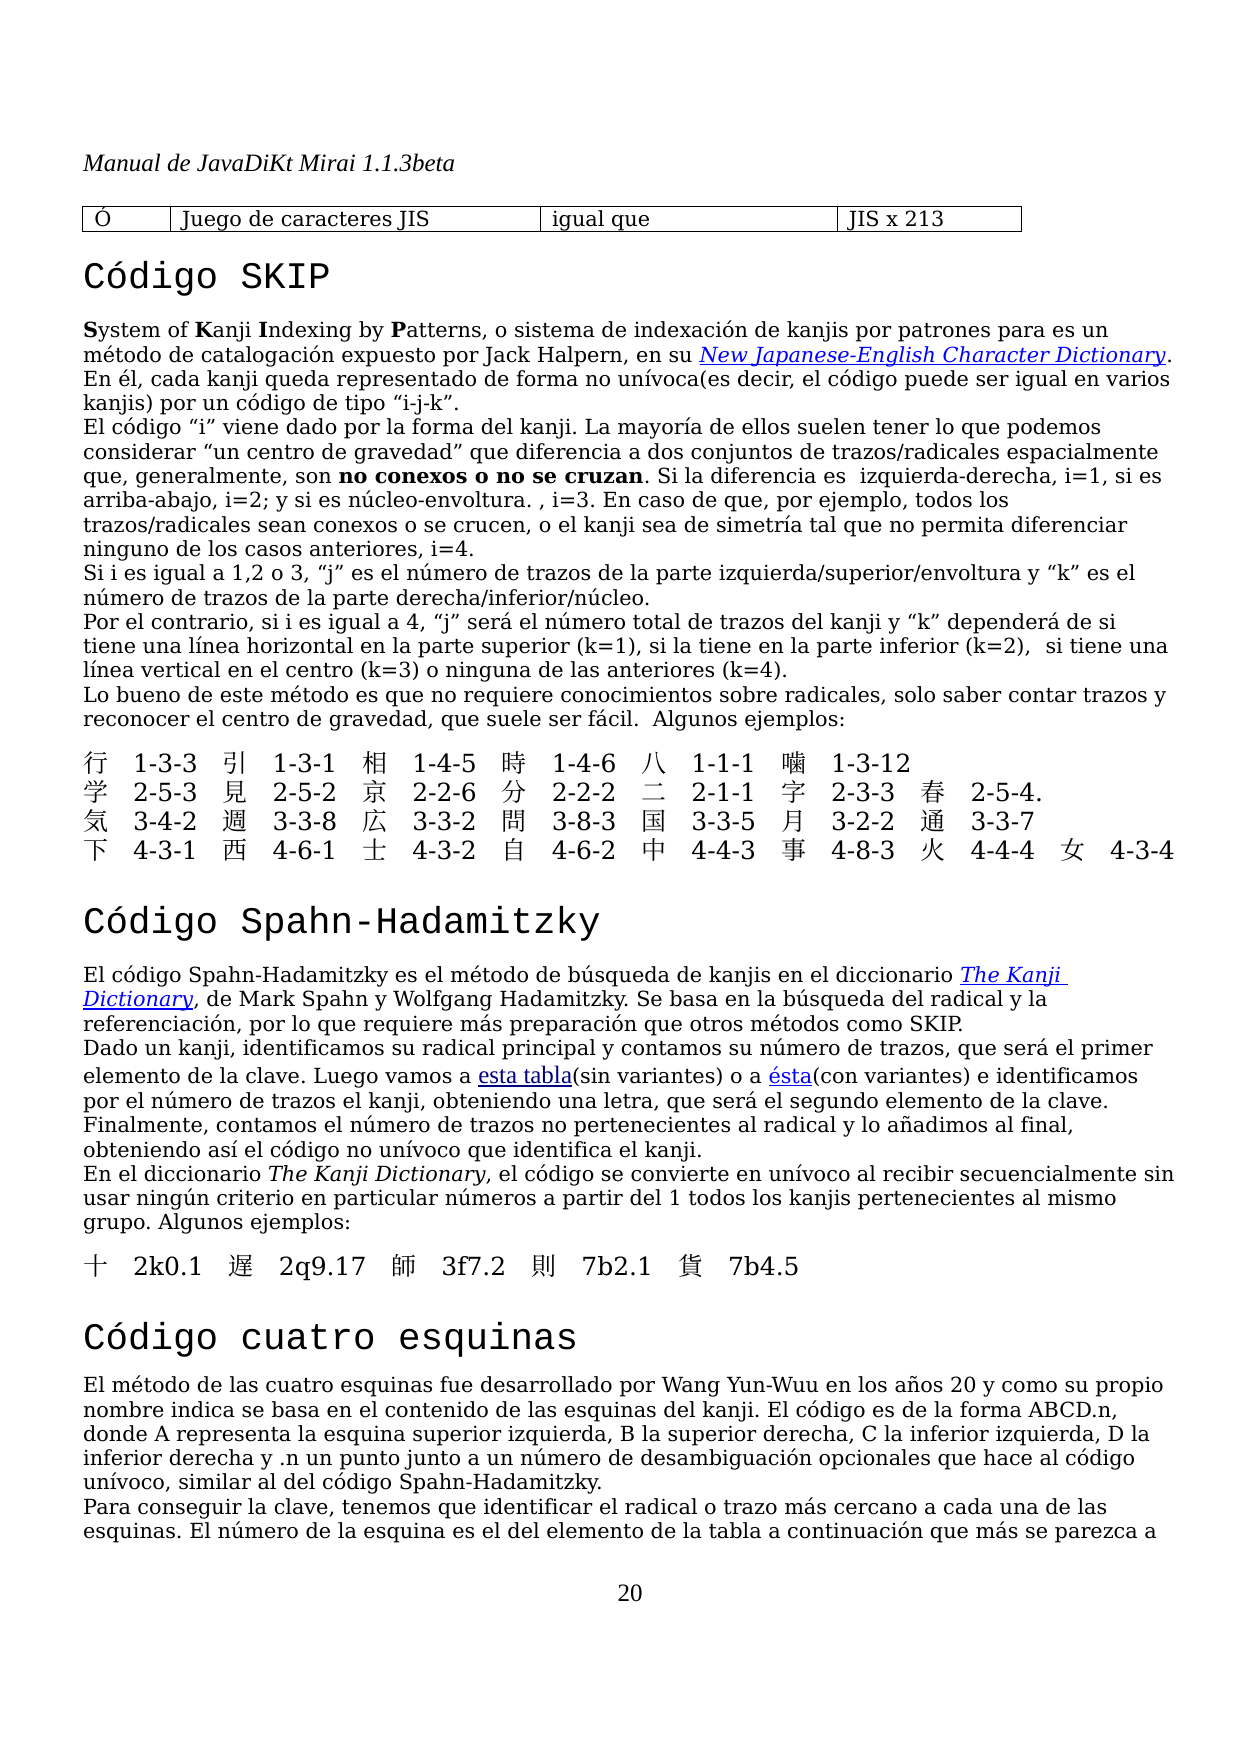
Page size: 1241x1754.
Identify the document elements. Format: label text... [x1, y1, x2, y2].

table_cell Juego de caracteres JIS [171, 207, 540, 231]
subtitle Código Spahn-Hadamitzky [83, 902, 1177, 945]
subtitle Código SKIP [83, 257, 1177, 300]
text El código Spahn-Hadamitzky es el método de búsqueda de kanjis en el diccionario The Kanji Dictionary, de Mark Spahn y Wolfgang Hadamitzky. Se basa en la búsqueda del radical y la referenciación, por lo que requiere más preparación que otros métodos como SKIP. Dado un kanji, identificamos su radical principal y contamos su número de trazos, que será el primer elemento de la clave. Luego vamos a esta tabla(sin variantes) o a ésta(con variantes) e identificamos por el número de trazos el kanji, obteniendo una letra, que será el segundo elemento de la clave. Finalmente, contamos el número de trazos no pertenecientes al radical y lo añadimos al final, obteniendo así el código no unívoco que identifica el kanji. En el diccionario The Kanji Dictionary, el código se convierte en unívoco al recibir secuencialmente sin usar ningún criterio en particular números a partir del 1 todos los kanjis pertenecientes al mismo grupo. Algunos ejemplos: [83, 963, 1177, 1235]
text 十 2k0.1 遅 2q9.17 師 3f7.2 則 7b2.1 貨 7b4.5 [83, 1252, 1177, 1282]
table_cell igual que [541, 207, 837, 231]
text El método de las cuatro esquinas fue desarrollado por Wang Yun-Wuu en los años 20 y como su propio nombre indica se basa en el contenido de las esquinas del kanji. El código es de la forma ABCD.n, donde A representa la esquina superior izquierda, B la superior derecha, C la inferior izquierda, D la inferior derecha y .n un punto junto a un número de desambiguación opcionales que hace al código unívoco, similar al del código Spahn-Hadamitzky. Para conseguir la clave, tenemos que identificar el radical o trazo más cercano a cada una de las esquinas. El número de la esquina es el del elemento de la tabla a continuación que más se parezca a [83, 1373, 1177, 1543]
subtitle Código cuatro esquinas [83, 1318, 1177, 1361]
text System of Kanji Indexing by Patterns, o sistema de indexación de kanjis por patrones para es un método de catalogación expuesto por Jack Halpern, en su New Japanese-English Character Dictionary. En él, cada kanji queda representado de forma no unívoca(es decir, el código puede ser igual en varios kanjis) por un código de tipo “i-j-k”. El código “i” viene dado por la forma del kanji. La mayoría de ellos suelen tener lo que podemos considerar “un centro de gravedad” que diferencia a dos conjuntos de trazos/radicales espacialmente que, generalmente, son no conexos o no se cruzan. Si la diferencia es izquierda-derecha, i=1, si es arriba-abajo, i=2; y si es núcleo-envoltura. , i=3. En caso de que, por ejemplo, todos los trazos/radicales sean conexos o se crucen, o el kanji sea de simetría tal que no permita diferenciar ninguno de los casos anteriores, i=4. Si i es igual a 1,2 o 3, “j” es el número de trazos de la parte izquierda/superior/envoltura y “k” es el número de trazos de la parte derecha/inferior/núcleo. Por el contrario, si i es igual a 4, “j” será el número total de trazos del kanji y “k” dependerá de si tiene una línea horizontal en la parte superior (k=1), si la tiene en la parte inferior (k=2), si tiene una línea vertical en el centro (k=3) o ninguna de las anteriores (k=4). Lo bueno de este método es que no requiere conocimientos sobre radicales, solo saber contar trazos y reconocer el centro de gravedad, que suele ser fácil. Algunos ejemplos: [83, 318, 1177, 731]
table_cell JIS x 213 [838, 207, 1021, 231]
table_cell Ó [83, 207, 170, 231]
text 行 1-3-3 引 1-3-1 相 1-4-5 時 1-4-6 八 1-1-1 噛 1-3-12 学 2-5-3 見 2-5-2 京 2-2-6 分 2-2-2 二 2-1-1 字 2-3-3 春 2-5-4. 気 3-4-2 週 3-3-8 広 3-3-2 問 3-8-3 国 3-3-5 月 3-2-2 通 3-3-7 下 4-3-1 西 4-6-1 士 4-3-2 自 4-6-2 中 4-4-3 事 4-8-3 火 4-4-4 女 4-3-4 [83, 749, 1177, 866]
